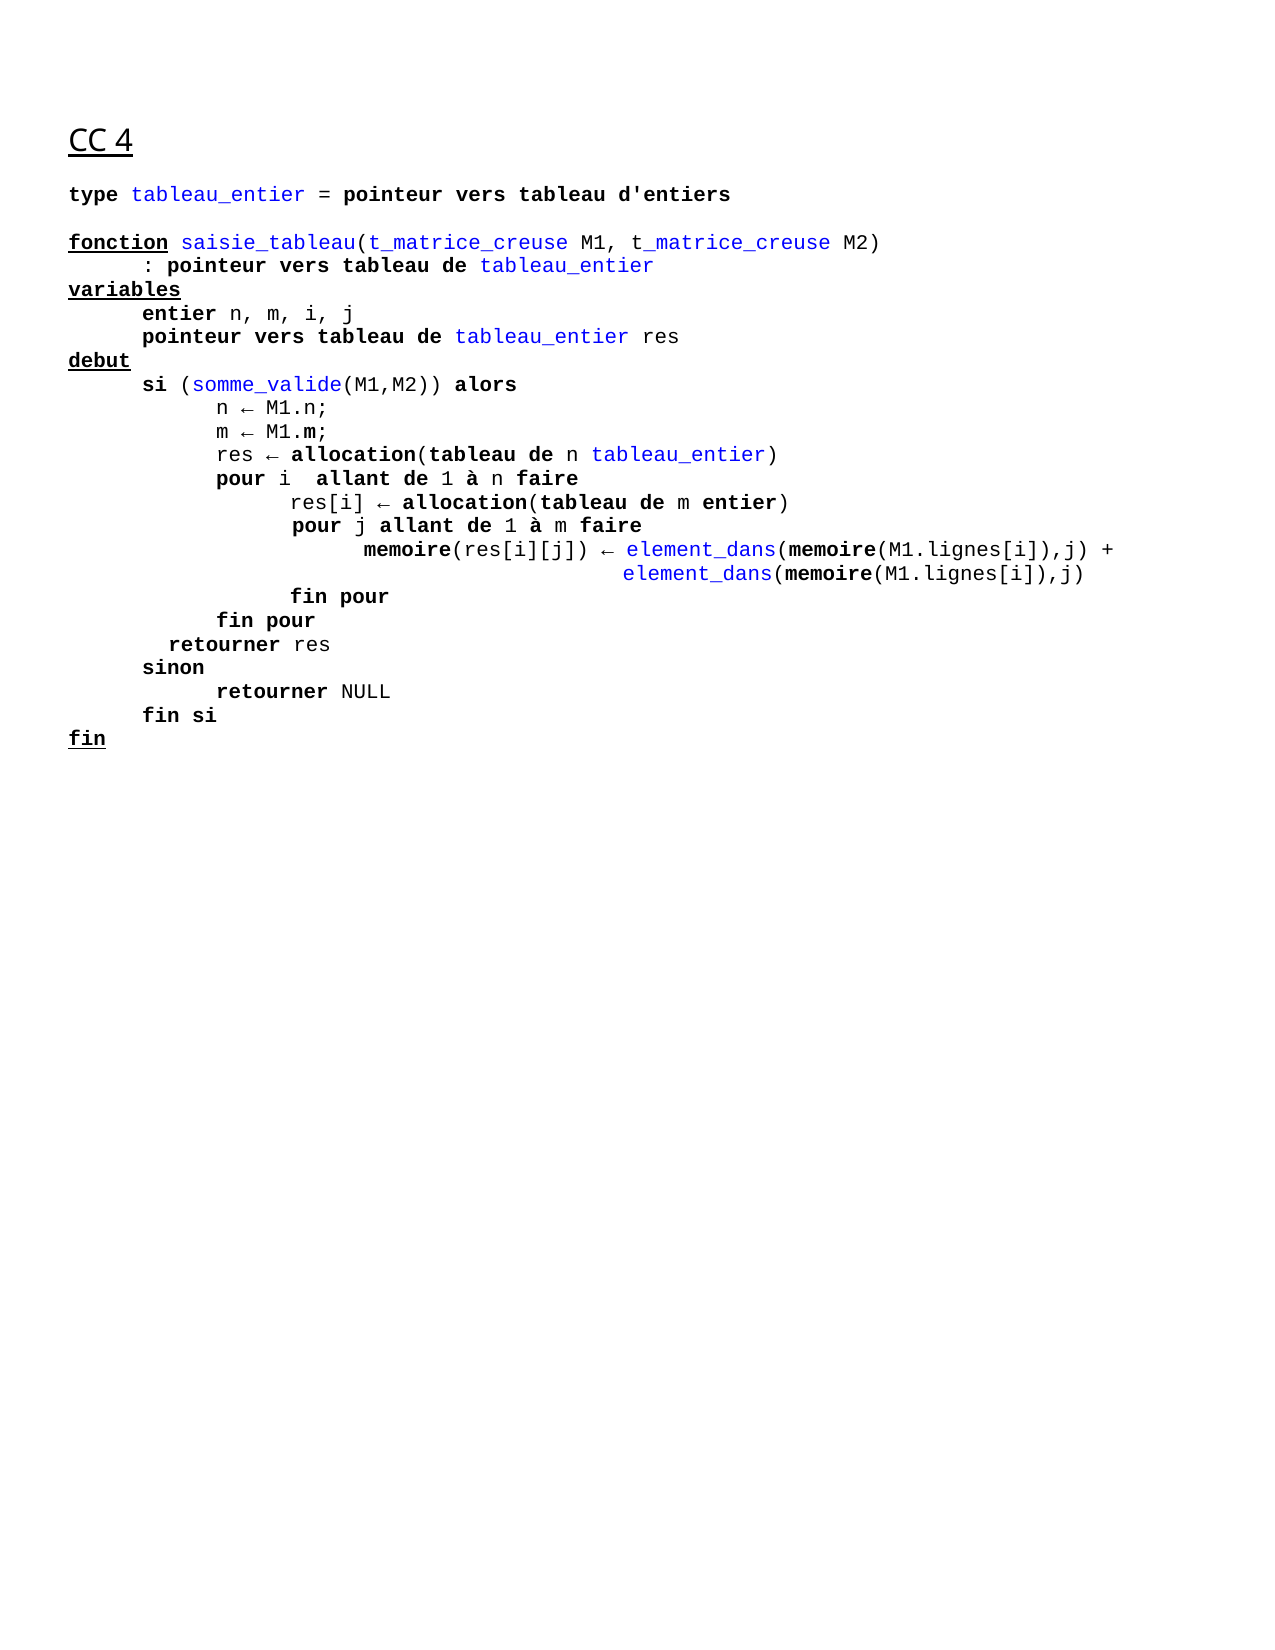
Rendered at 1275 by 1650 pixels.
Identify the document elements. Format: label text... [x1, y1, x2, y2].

text fin si [68, 704, 1212, 728]
text res[i] ← allocation(tableau de m entier) [68, 492, 1212, 515]
text sinon [68, 657, 1212, 681]
text m ← M1.m; [68, 421, 1212, 444]
text debut [68, 350, 1212, 373]
text pour i allant de 1 à n faire [68, 468, 1212, 492]
text fin pour [68, 586, 1212, 610]
text fin pour [68, 610, 1212, 634]
text memoire(res[i][j]) ← element_dans(memoire(M1.lignes[i]),j) + [68, 539, 1212, 563]
text fin [68, 728, 1212, 752]
text CC 4 [68, 118, 1212, 161]
text entier n, m, i, j [68, 303, 1212, 326]
text si (somme_valide(M1,M2)) alors [68, 373, 1212, 397]
text retourner res [68, 634, 1212, 657]
text pour j allant de 1 à m faire [68, 515, 1212, 539]
text n ← M1.n; [68, 397, 1212, 421]
text element_dans(memoire(M1.lignes[i]),j) [68, 563, 1212, 586]
text type tableau_entier = pointeur vers tableau d'entiers [68, 184, 1212, 208]
text : pointeur vers tableau de tableau_entier [68, 255, 1212, 279]
text retourner NULL [68, 681, 1212, 704]
text variables [68, 279, 1212, 303]
text pointeur vers tableau de tableau_entier res [68, 326, 1212, 350]
text fonction saisie_tableau(t_matrice_creuse M1, t_matrice_creuse M2) [68, 232, 1212, 255]
text res ← allocation(tableau de n tableau_entier) [68, 444, 1212, 468]
